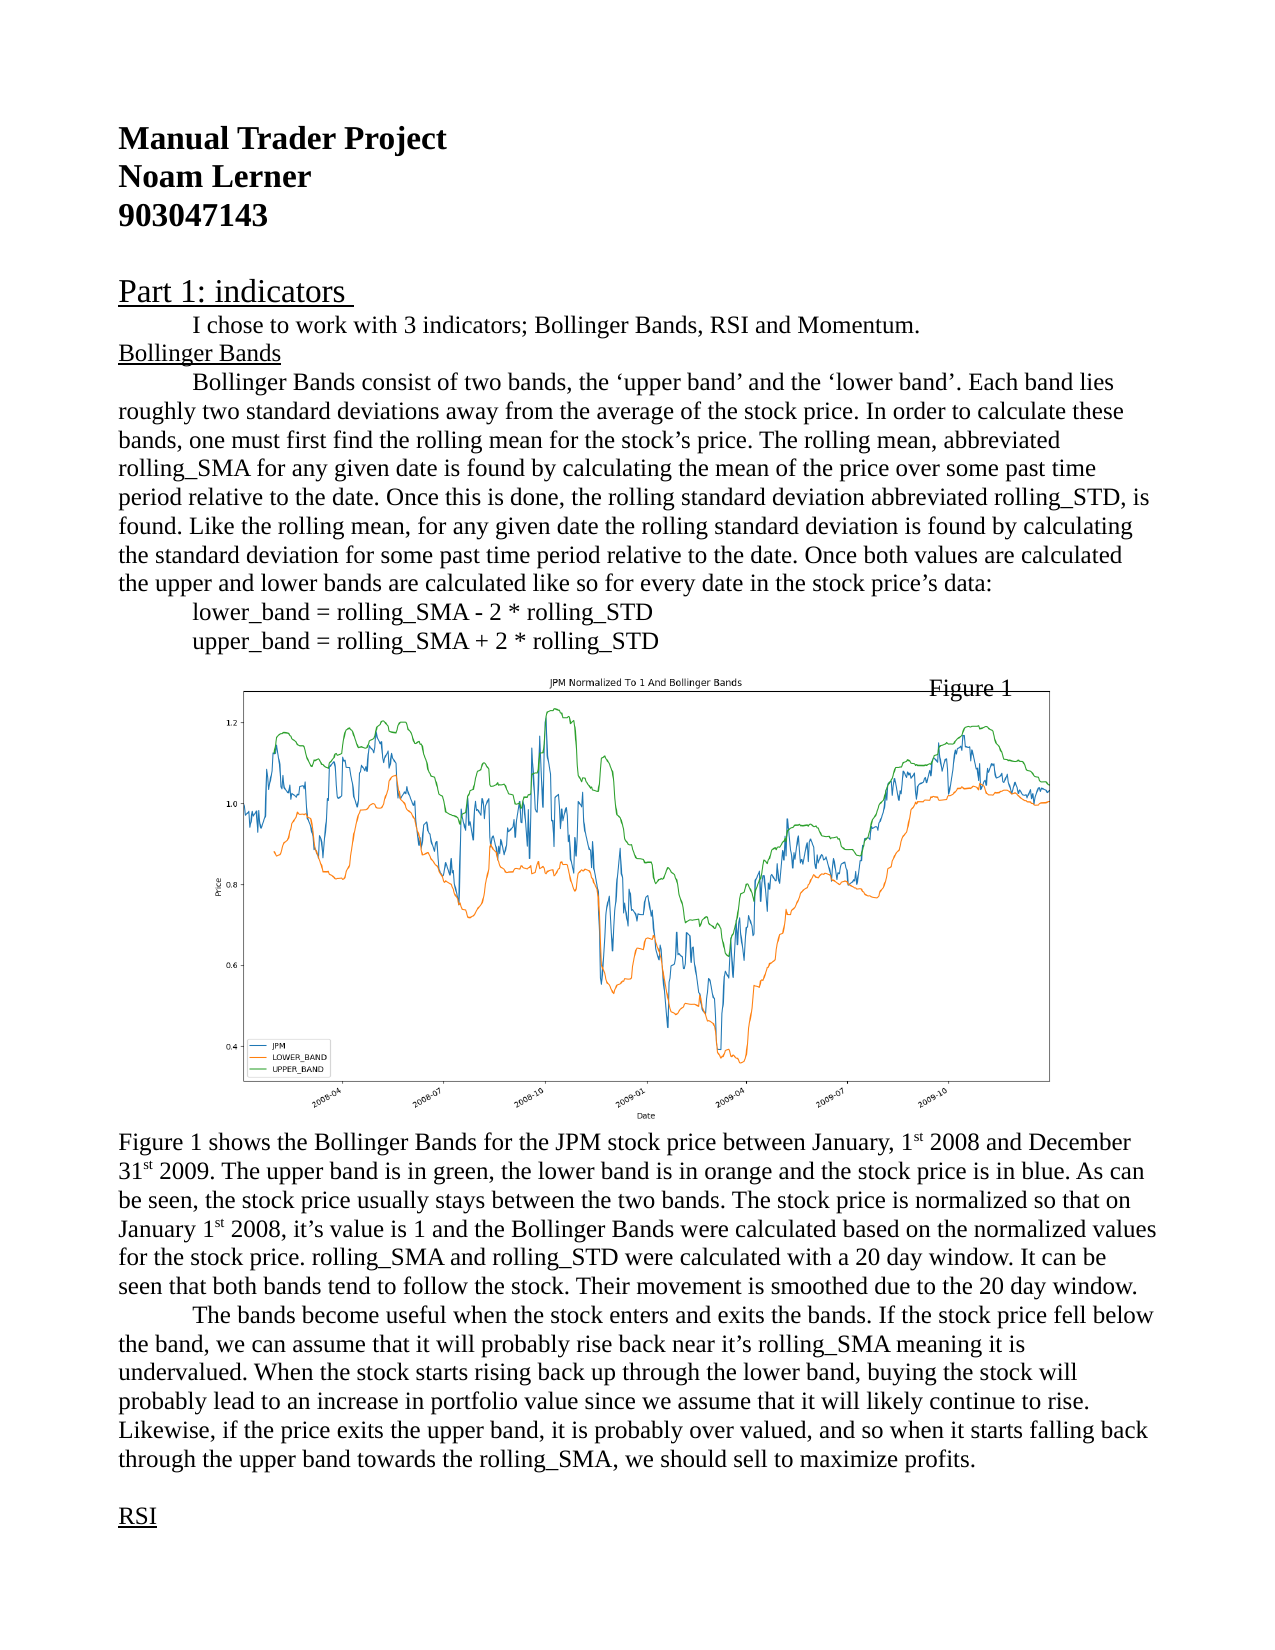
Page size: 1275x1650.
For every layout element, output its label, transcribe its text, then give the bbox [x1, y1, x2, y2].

text I chose to work with 3 indicators; Bollinger Bands, RSI and Momentum. [118, 310, 1157, 338]
text lower_band = rolling_SMA - 2 * rolling_STD upper_band = rolling_SMA + 2 * rolling_STD [118, 597, 1157, 655]
text Bollinger Bands consist of two bands, the ‘upper band’ and the ‘lower band’. Each band lies roughly two standard deviations away from the average of the stock price. In order to calculate these bands, one must first find the rolling mean for the stock’s price. The rolling mean, abbreviated rolling_SMA for any given date is found by calculating the mean of the price over some past time period relative to the date. Once this is done, the rolling standard deviation abbreviated rolling_STD, is found. Like the rolling mean, for any given date the rolling standard deviation is found by calculating the standard deviation for some past time period relative to the date. Once both values are calculated the upper and lower bands are calculated like so for every date in the stock price’s data: [118, 367, 1157, 597]
text Part 1: indicators [118, 271, 1157, 310]
picture [113, 667, 1141, 1128]
text The bands become useful when the stock enters and exits the bands. If the stock price fell below the band, we can assume that it will probably rise back near it’s rolling_SMA meaning it is undervalued. When the stock starts rising back up through the lower band, buying the stock will probably lead to an increase in portfolio value since we assume that it will likely continue to rise. Likewise, if the price exits the upper band, it is probably over valued, and so when it starts falling back through the upper band towards the rolling_SMA, we should sell to maximize profits. [118, 1300, 1157, 1472]
text Noam Lerner [118, 156, 1157, 195]
text Bollinger Bands [118, 338, 1157, 367]
text RSI [118, 1501, 1157, 1530]
text Figure 1 shows the Bollinger Bands for the JPM stock price between January, 1st 2008 and December 31st 2009. The upper band is in green, the lower band is in orange and the stock price is in blue. As can be seen, the stock price usually stays between the two bands. The stock price is normalized so that on January 1st 2008, it’s value is 1 and the Bollinger Bands were calculated based on the normalized values for the stock price. rolling_SMA and rolling_STD were calculated with a 20 day window. It can be seen that both bands tend to follow the stock. Their movement is smoothed due to the 20 day window. [118, 655, 1157, 1300]
text 903047143 [118, 195, 1157, 233]
text Manual Trader Project [118, 118, 1157, 156]
